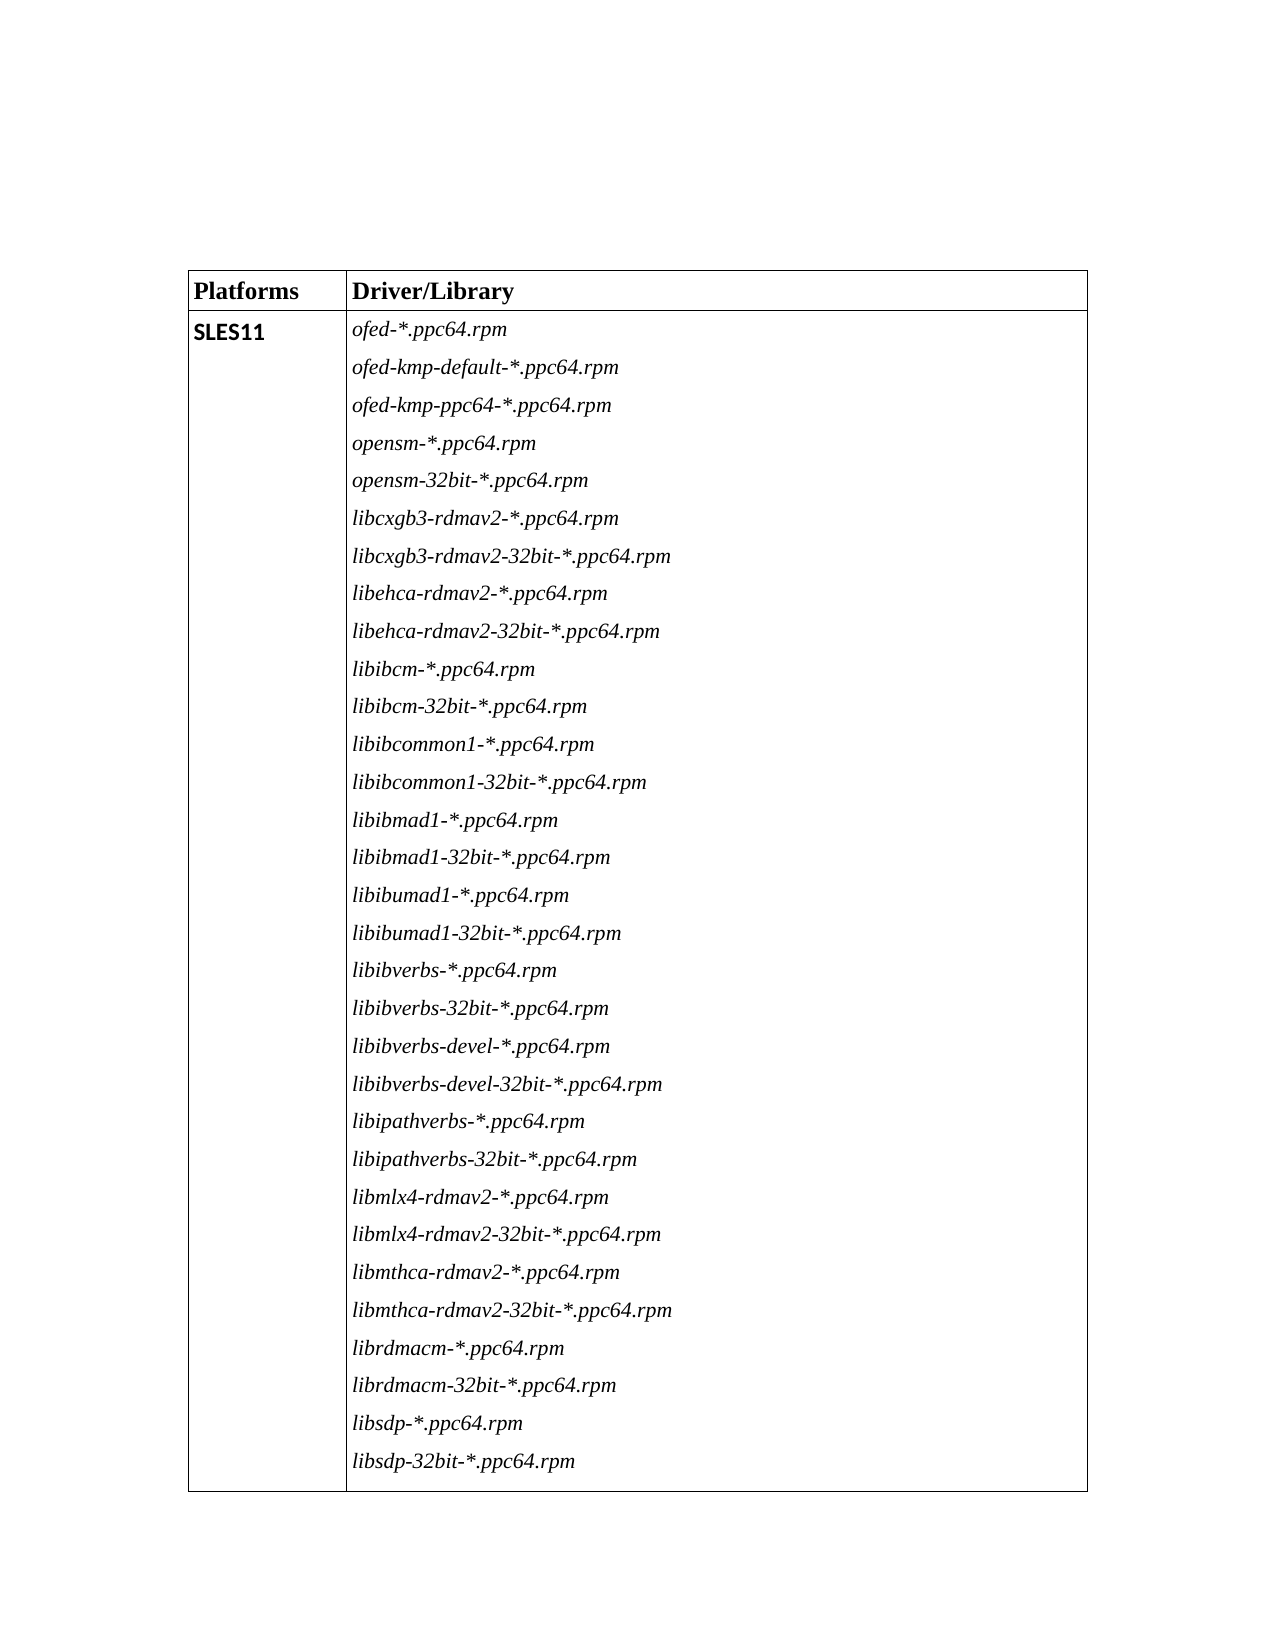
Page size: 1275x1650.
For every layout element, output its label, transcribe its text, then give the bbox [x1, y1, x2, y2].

table_header Platforms [189, 271, 346, 310]
table_header Driver/Library [347, 271, 1087, 310]
table_cell SLES11 [189, 311, 346, 1491]
table_cell ofed-*.ppc64.rpm ofed-kmp-default-*.ppc64.rpm ofed-kmp-ppc64-*.ppc64.rpm opensm-*.ppc64.rpm opensm-32bit-*.ppc64.rpm libcxgb3-rdmav2-*.ppc64.rpm libcxgb3-rdmav2-32bit-*.ppc64.rpm libehca-rdmav2-*.ppc64.rpm libehca-rdmav2-32bit-*.ppc64.rpm libibcm-*.ppc64.rpm libibcm-32bit-*.ppc64.rpm libibcommon1-*.ppc64.rpm libibcommon1-32bit-*.ppc64.rpm libibmad1-*.ppc64.rpm libibmad1-32bit-*.ppc64.rpm libibumad1-*.ppc64.rpm libibumad1-32bit-*.ppc64.rpm libibverbs-*.ppc64.rpm libibverbs-32bit-*.ppc64.rpm libibverbs-devel-*.ppc64.rpm libibverbs-devel-32bit-*.ppc64.rpm libipathverbs-*.ppc64.rpm libipathverbs-32bit-*.ppc64.rpm libmlx4-rdmav2-*.ppc64.rpm libmlx4-rdmav2-32bit-*.ppc64.rpm libmthca-rdmav2-*.ppc64.rpm libmthca-rdmav2-32bit-*.ppc64.rpm librdmacm-*.ppc64.rpm librdmacm-32bit-*.ppc64.rpm libsdp-*.ppc64.rpm libsdp-32bit-*.ppc64.rpm [347, 311, 1087, 1491]
